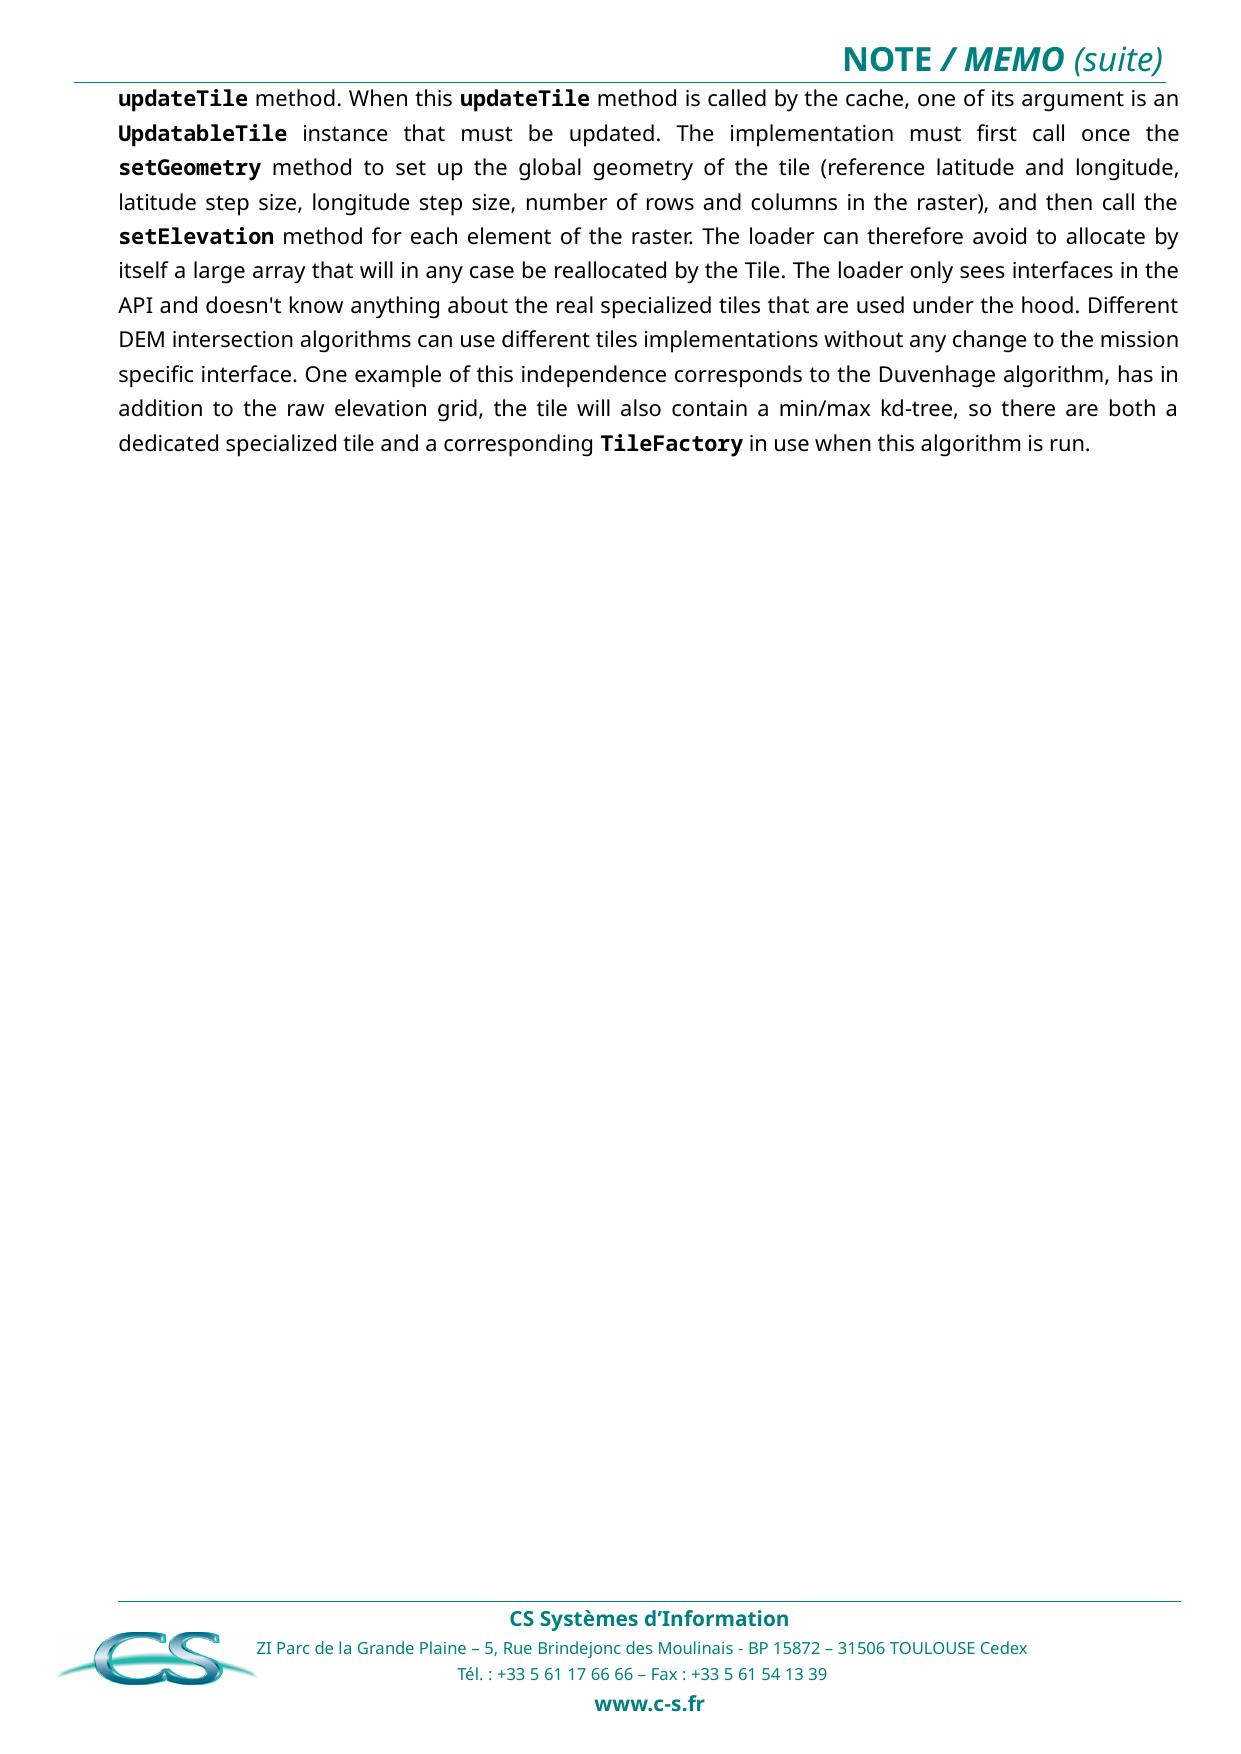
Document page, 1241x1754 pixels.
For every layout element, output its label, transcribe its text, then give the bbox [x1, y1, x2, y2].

text updateTile method. When this updateTile method is called by the cache, one of its argument is an UpdatableTile instance that must be updated. The implementation must first call once the setGeometry method to set up the global geometry of the tile (reference latitude and longitude, latitude step size, longitude step size, number of rows and columns in the raster), and then call the setElevation method for each element of the raster. The loader can therefore avoid to allocate by itself a large array that will in any case be reallocated by the Tile. The loader only sees interfaces in the API and doesn't know anything about the real specialized tiles that are used under the hood. Different DEM intersection algorithms can use different tiles implementations without any change to the mission specific interface. One example of this independence corresponds to the Duvenhage algorithm, has in addition to the raw elevation grid, the tile will also contain a min/max kd-tree, so there are both a dedicated specialized tile and a corresponding TileFactory in use when this algorithm is run. [118, 83, 1181, 458]
picture [55, 1632, 259, 1685]
